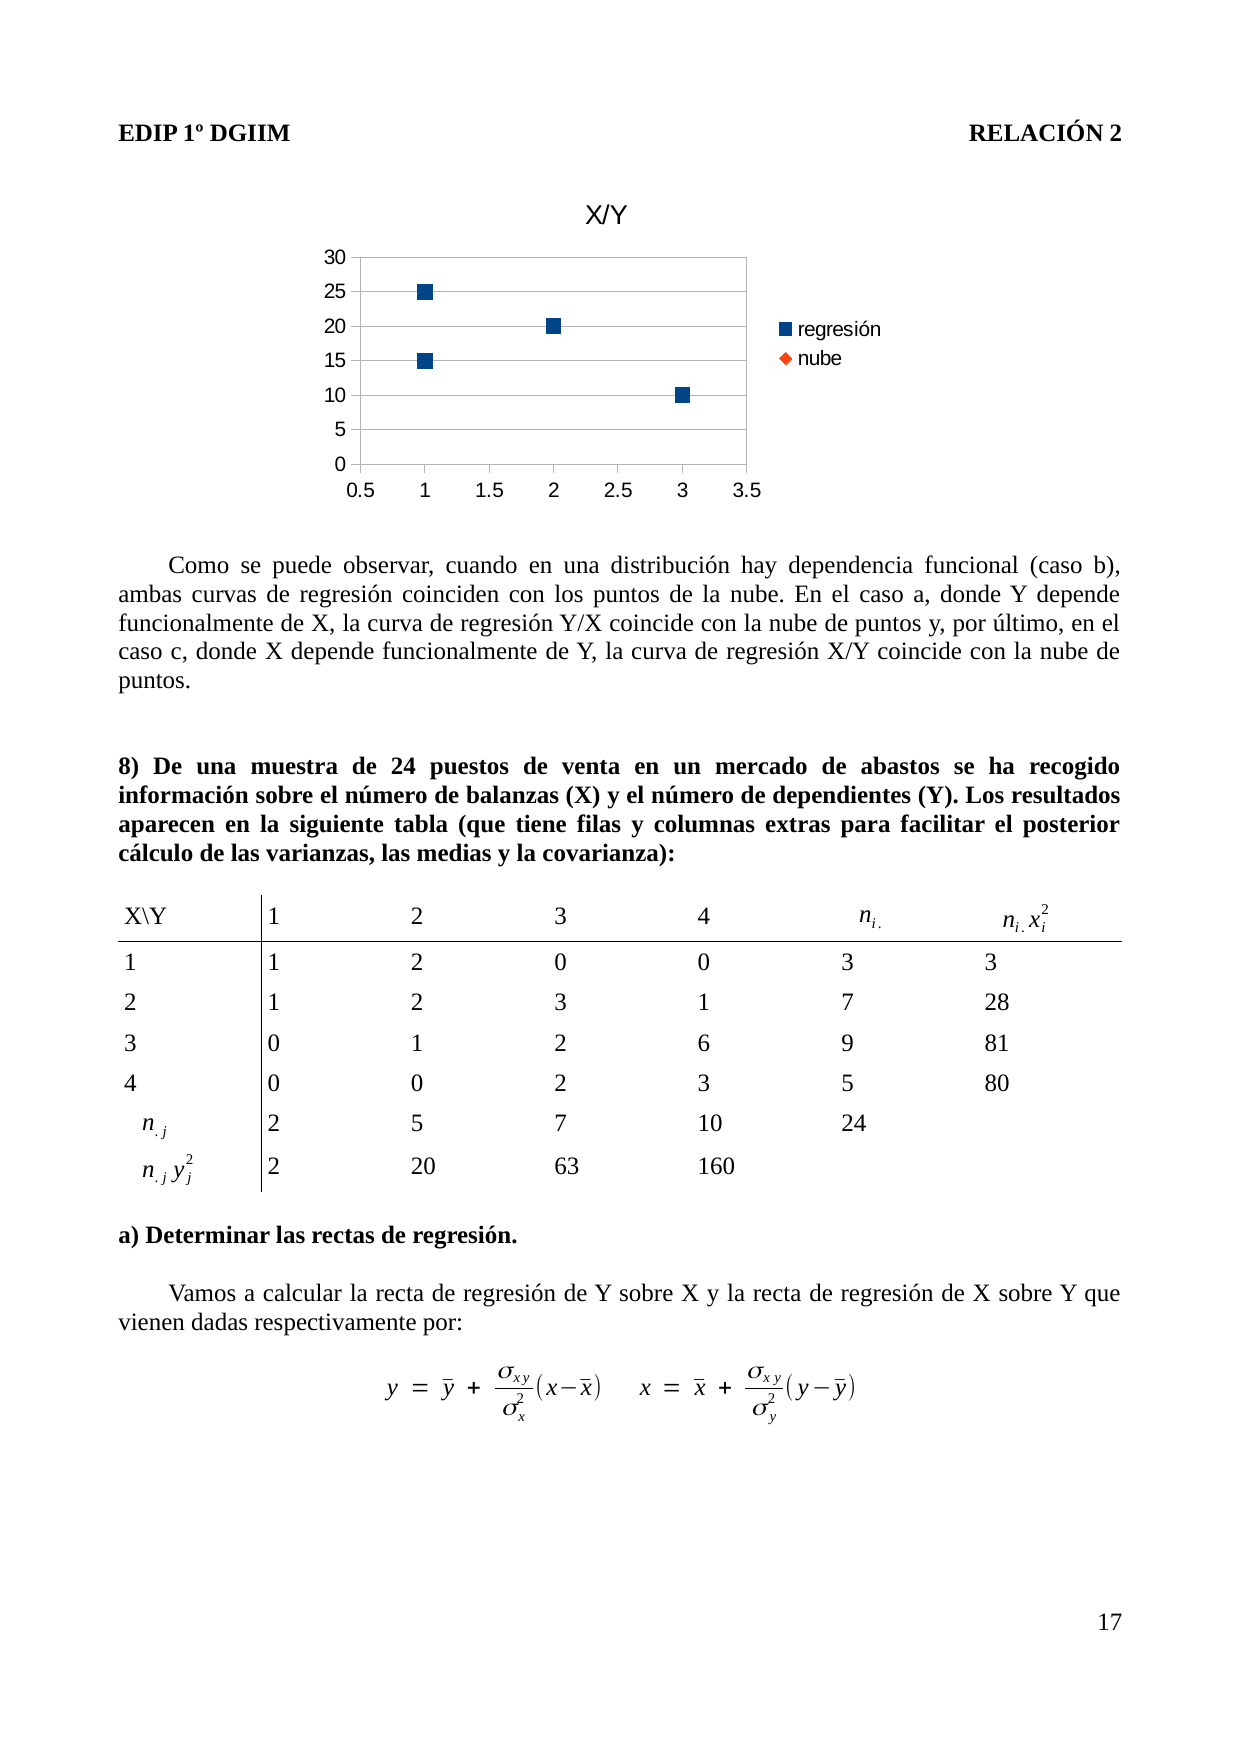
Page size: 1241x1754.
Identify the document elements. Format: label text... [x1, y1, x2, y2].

table_cell [979, 1145, 1122, 1192]
table_cell 24 [835, 1103, 979, 1145]
table_cell 0 [262, 1022, 405, 1062]
table_cell 2 [118, 982, 261, 1022]
table_cell 1 [118, 942, 261, 982]
table_cell 1 [405, 1022, 548, 1062]
table_header 1 [262, 895, 405, 941]
table_cell 1 [262, 942, 405, 982]
table_header [979, 895, 1122, 941]
table_cell 9 [835, 1022, 979, 1062]
table_cell 0 [692, 942, 835, 982]
table_cell 10 [692, 1103, 835, 1145]
table_cell 6 [692, 1022, 835, 1062]
table_cell [118, 1103, 261, 1145]
table_cell 0 [548, 942, 692, 982]
table_cell 7 [548, 1103, 692, 1145]
text a) Determinar las rectas de regresión. [118, 1220, 1122, 1249]
table_header 3 [548, 895, 692, 941]
table_cell 5 [405, 1103, 548, 1145]
table_cell 1 [692, 982, 835, 1022]
text Como se puede observar, cuando en una distribución hay dependencia funcional (caso b), ambas curvas de regresión coinciden con los puntos de la nube. En el caso a, donde Y depende funcionalmente de X, la curva de regresión Y/X coincide con la nube de puntos y, por último, en el caso c, donde X depende funcionalmente de Y, la curva de regresión X/Y coincide con la nube de puntos. [118, 550, 1122, 694]
table_header 2 [405, 895, 548, 941]
table_cell 7 [835, 982, 979, 1022]
table_header 4 [692, 895, 835, 941]
table_cell 0 [262, 1062, 405, 1102]
table_cell [835, 1145, 979, 1192]
table_cell 81 [979, 1022, 1122, 1062]
table_cell 2 [262, 1145, 405, 1192]
table_cell 2 [262, 1103, 405, 1145]
table_cell 160 [692, 1145, 835, 1192]
table_cell 2 [405, 982, 548, 1022]
table_header [835, 895, 979, 941]
text Vamos a calcular la recta de regresión de Y sobre X y la recta de regresión de X sobre Y que vienen dadas respectivamente por: [118, 1278, 1122, 1335]
table_cell [979, 1103, 1122, 1145]
table_cell 20 [405, 1145, 548, 1192]
text 8) De una muestra de 24 puestos de venta en un mercado de abastos se ha recogido información sobre el número de balanzas (X) y el número de dependientes (Y). Los resultados aparecen en la siguiente tabla (que tiene filas y columnas extras para facilitar el posterior cálculo de las varianzas, las medias y la covarianza): [118, 751, 1122, 866]
table_cell 3 [979, 942, 1122, 982]
table_cell 4 [118, 1062, 261, 1102]
table_cell 1 [262, 982, 405, 1022]
table_cell 3 [548, 982, 692, 1022]
table_cell 3 [692, 1062, 835, 1102]
table_cell 3 [118, 1022, 261, 1062]
table_cell 2 [548, 1062, 692, 1102]
table_cell 2 [548, 1022, 692, 1062]
table_cell 3 [835, 942, 979, 982]
table_cell 80 [979, 1062, 1122, 1102]
table_cell 0 [405, 1062, 548, 1102]
table_cell 63 [548, 1145, 692, 1192]
table_cell 5 [835, 1062, 979, 1102]
table_cell [118, 1145, 261, 1192]
table_cell 2 [405, 942, 548, 982]
table_cell 28 [979, 982, 1122, 1022]
table_header X\Y [118, 895, 261, 941]
